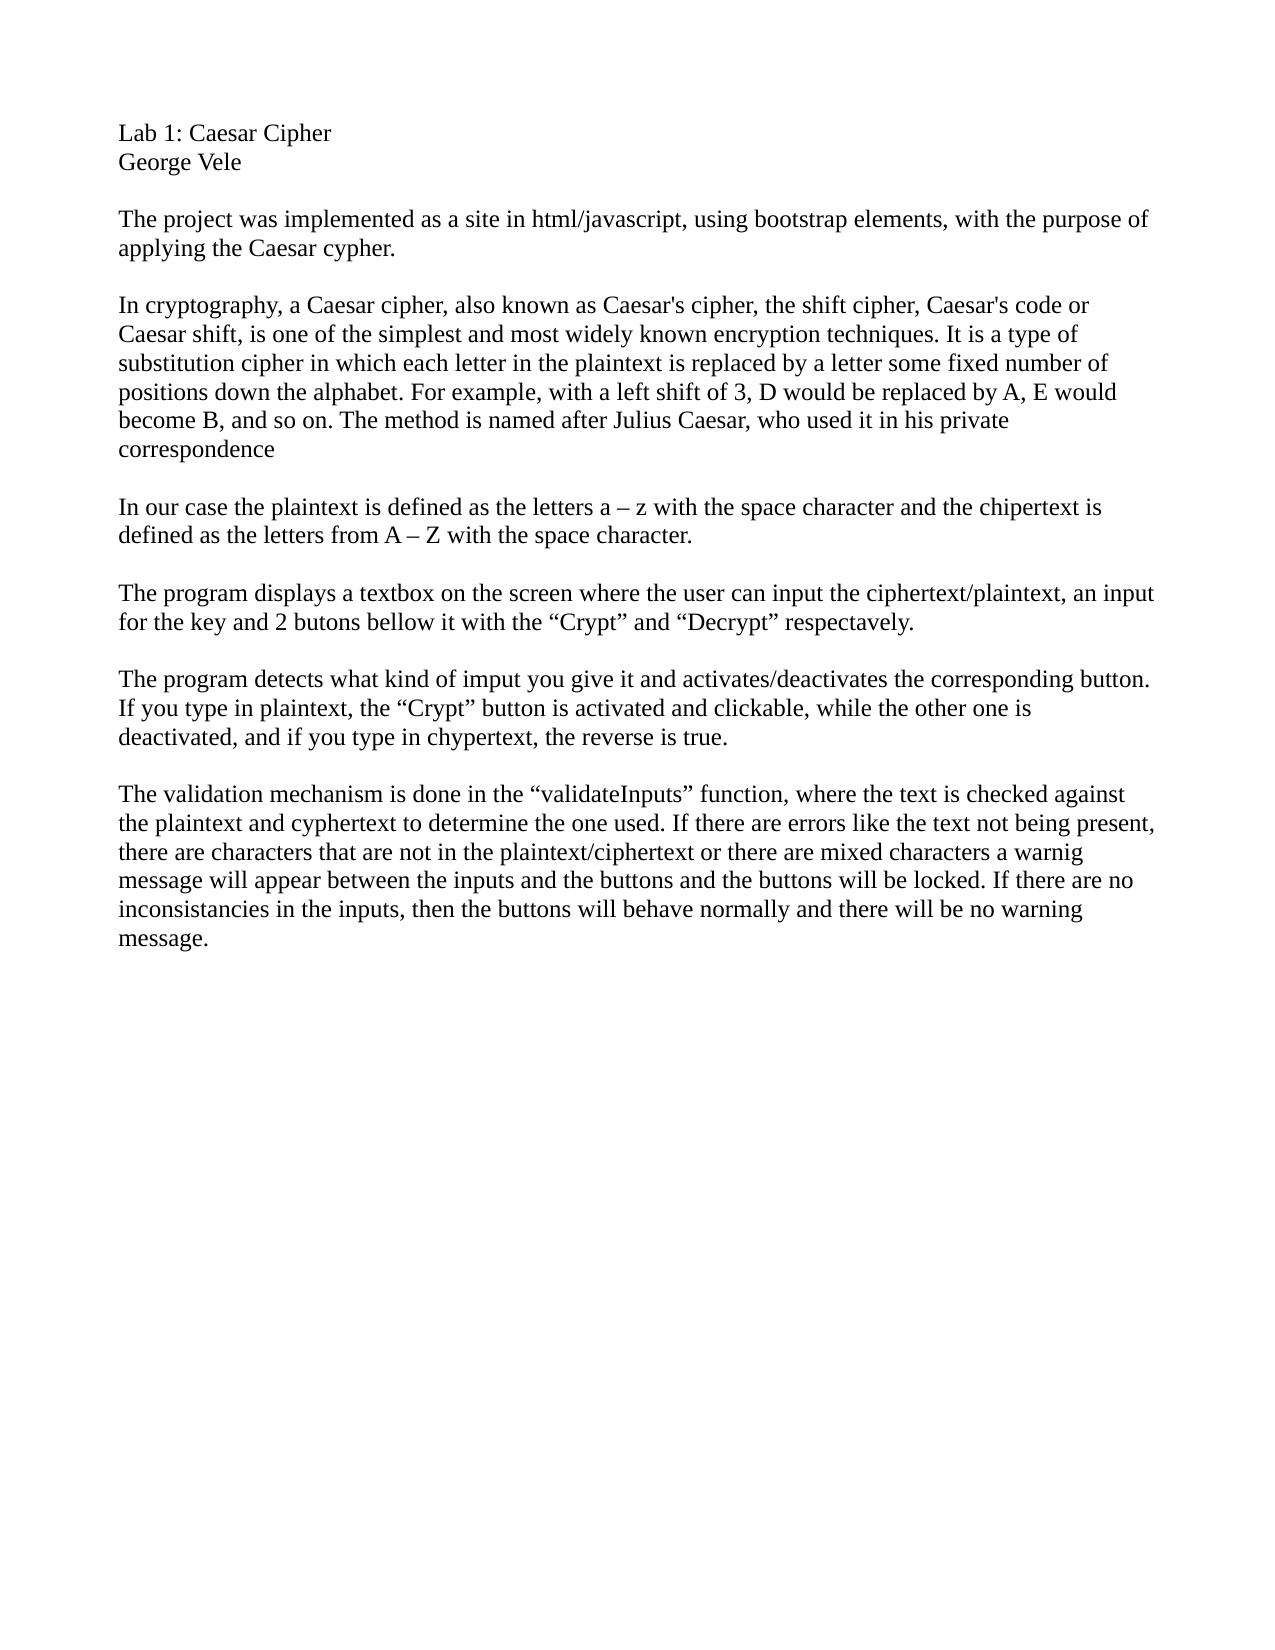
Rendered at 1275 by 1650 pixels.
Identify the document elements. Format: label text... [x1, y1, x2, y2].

text Lab 1: Caesar Cipher [118, 118, 1157, 147]
text The program detects what kind of imput you give it and activates/deactivates the corresponding button. If you type in plaintext, the “Crypt” button is activated and clickable, while the other one is deactivated, and if you type in chypertext, the reverse is true. [118, 664, 1157, 751]
text In our case the plaintext is defined as the letters a – z with the space character and the chipertext is defined as the letters from A – Z with the space character. [118, 492, 1157, 549]
text George Vele [118, 147, 1157, 176]
text The validation mechanism is done in the “validateInputs” function, where the text is checked against the plaintext and cyphertext to determine the one used. If there are errors like the text not being present, there are characters that are not in the plaintext/ciphertext or there are mixed characters a warnig message will appear between the inputs and the buttons and the buttons will be locked. If there are no inconsistancies in the inputs, then the buttons will behave normally and there will be no warning message. [118, 779, 1157, 952]
text In cryptography, a Caesar cipher, also known as Caesar's cipher, the shift cipher, Caesar's code or Caesar shift, is one of the simplest and most widely known encryption techniques. It is a type of substitution cipher in which each letter in the plaintext is replaced by a letter some fixed number of positions down the alphabet. For example, with a left shift of 3, D would be replaced by A, E would become B, and so on. The method is named after Julius Caesar, who used it in his private correspondence [118, 291, 1157, 463]
text The project was implemented as a site in html/javascript, using bootstrap elements, with the purpose of applying the Caesar cypher. [118, 204, 1157, 262]
text The program displays a textbox on the screen where the user can input the ciphertext/plaintext, an input for the key and 2 butons bellow it with the “Crypt” and “Decrypt” respectavely. [118, 578, 1157, 636]
